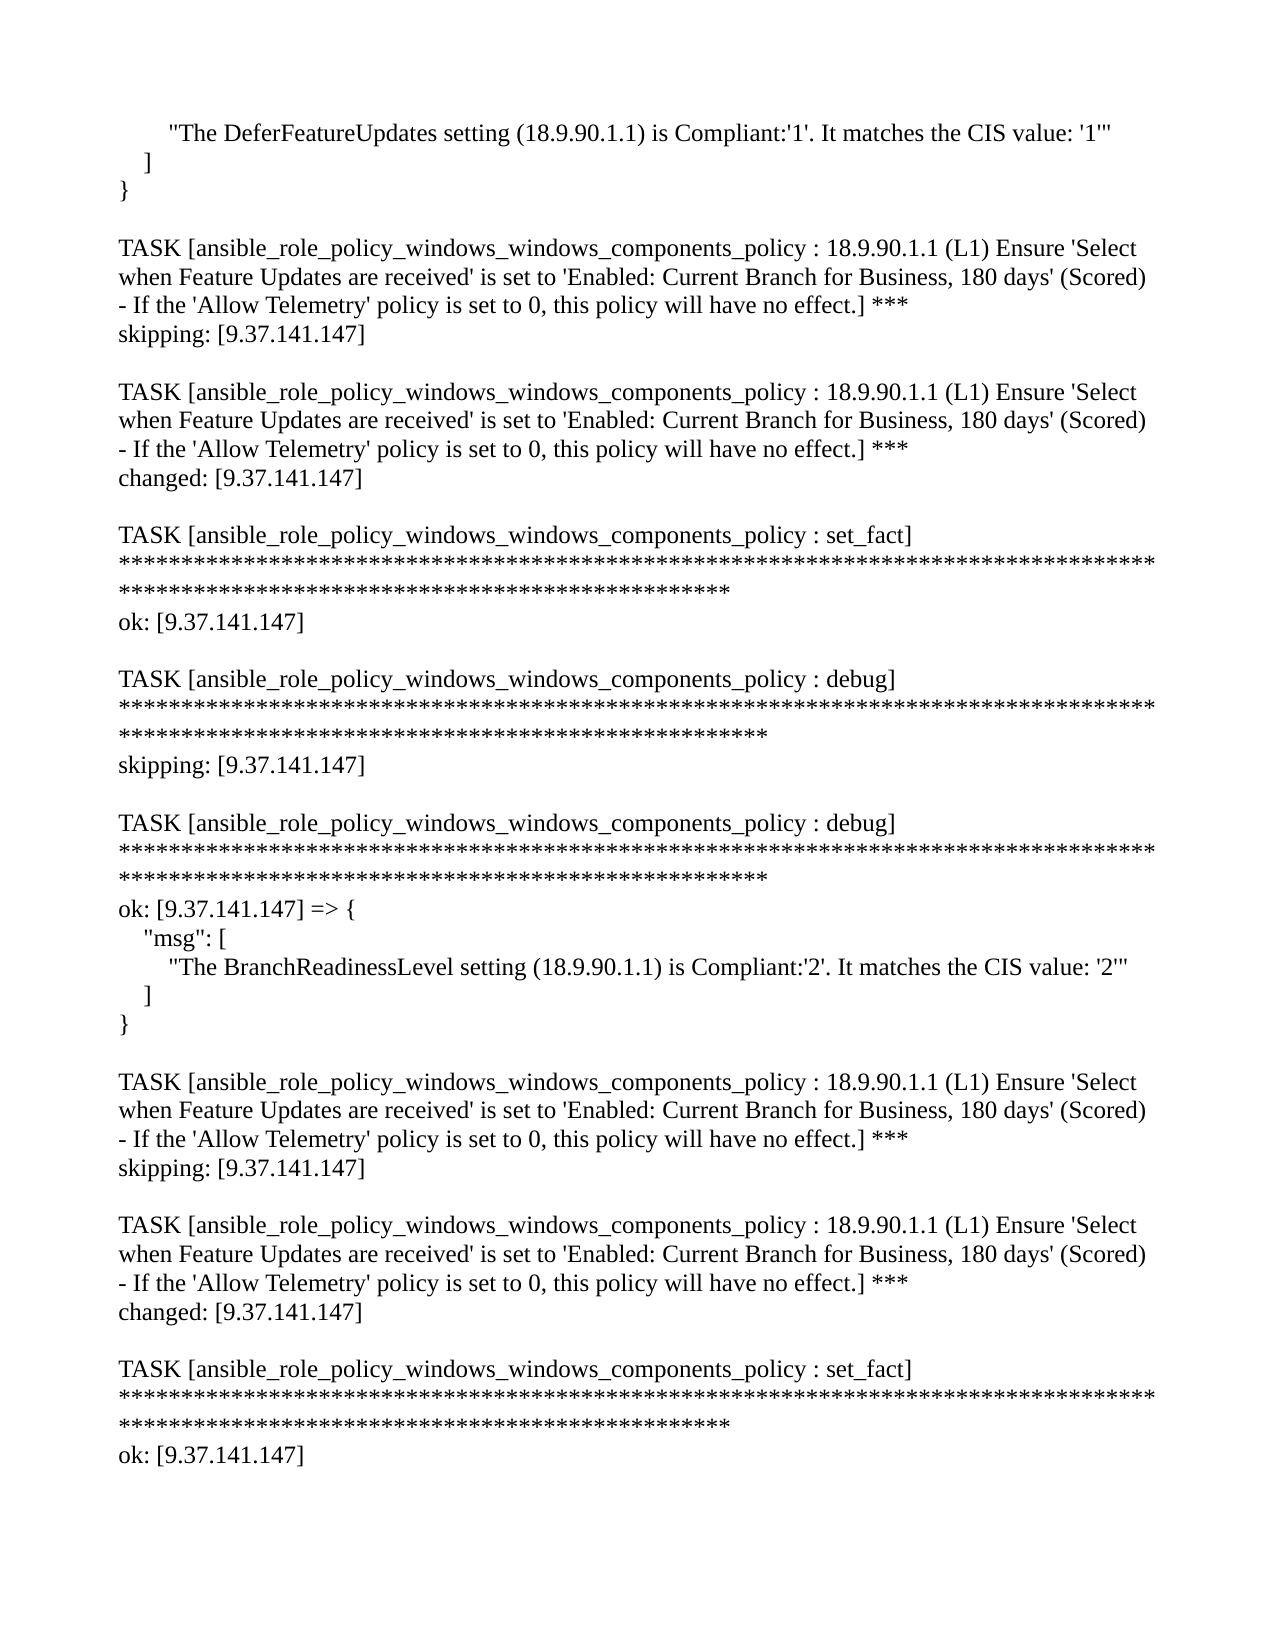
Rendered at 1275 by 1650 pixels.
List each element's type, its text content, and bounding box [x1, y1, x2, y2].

text ok: [9.37.141.147] [118, 1441, 1157, 1469]
text TASK [ansible_role_policy_windows_windows_components_policy : debug] *************************************************************************************************************************************** [118, 808, 1157, 894]
text } [118, 1009, 1157, 1038]
text skipping: [9.37.141.147] [118, 319, 1157, 348]
text TASK [ansible_role_policy_windows_windows_components_policy : set_fact] ************************************************************************************************************************************ [118, 521, 1157, 607]
text ] [118, 147, 1157, 176]
text "The DeferFeatureUpdates setting (18.9.90.1.1) is Compliant:'1'. It matches the CIS value: '1'" [118, 118, 1157, 147]
text TASK [ansible_role_policy_windows_windows_components_policy : 18.9.90.1.1 (L1) Ensure 'Select when Feature Updates are received' is set to 'Enabled: Current Branch for Business, 180 days' (Scored) - If the 'Allow Telemetry' policy is set to 0, this policy will have no effect.] *** [118, 1211, 1157, 1297]
text ok: [9.37.141.147] [118, 607, 1157, 636]
text changed: [9.37.141.147] [118, 1297, 1157, 1326]
text skipping: [9.37.141.147] [118, 751, 1157, 779]
text TASK [ansible_role_policy_windows_windows_components_policy : debug] *************************************************************************************************************************************** [118, 664, 1157, 751]
text skipping: [9.37.141.147] [118, 1153, 1157, 1182]
text ] [118, 981, 1157, 1009]
text TASK [ansible_role_policy_windows_windows_components_policy : set_fact] ************************************************************************************************************************************ [118, 1354, 1157, 1441]
text "The BranchReadinessLevel setting (18.9.90.1.1) is Compliant:'2'. It matches the CIS value: '2'" [118, 952, 1157, 981]
text } [118, 176, 1157, 204]
text "msg": [ [118, 923, 1157, 952]
text TASK [ansible_role_policy_windows_windows_components_policy : 18.9.90.1.1 (L1) Ensure 'Select when Feature Updates are received' is set to 'Enabled: Current Branch for Business, 180 days' (Scored) - If the 'Allow Telemetry' policy is set to 0, this policy will have no effect.] *** [118, 377, 1157, 463]
text ok: [9.37.141.147] => { [118, 894, 1157, 923]
text TASK [ansible_role_policy_windows_windows_components_policy : 18.9.90.1.1 (L1) Ensure 'Select when Feature Updates are received' is set to 'Enabled: Current Branch for Business, 180 days' (Scored) - If the 'Allow Telemetry' policy is set to 0, this policy will have no effect.] *** [118, 1067, 1157, 1153]
text changed: [9.37.141.147] [118, 463, 1157, 492]
text TASK [ansible_role_policy_windows_windows_components_policy : 18.9.90.1.1 (L1) Ensure 'Select when Feature Updates are received' is set to 'Enabled: Current Branch for Business, 180 days' (Scored) - If the 'Allow Telemetry' policy is set to 0, this policy will have no effect.] *** [118, 233, 1157, 319]
